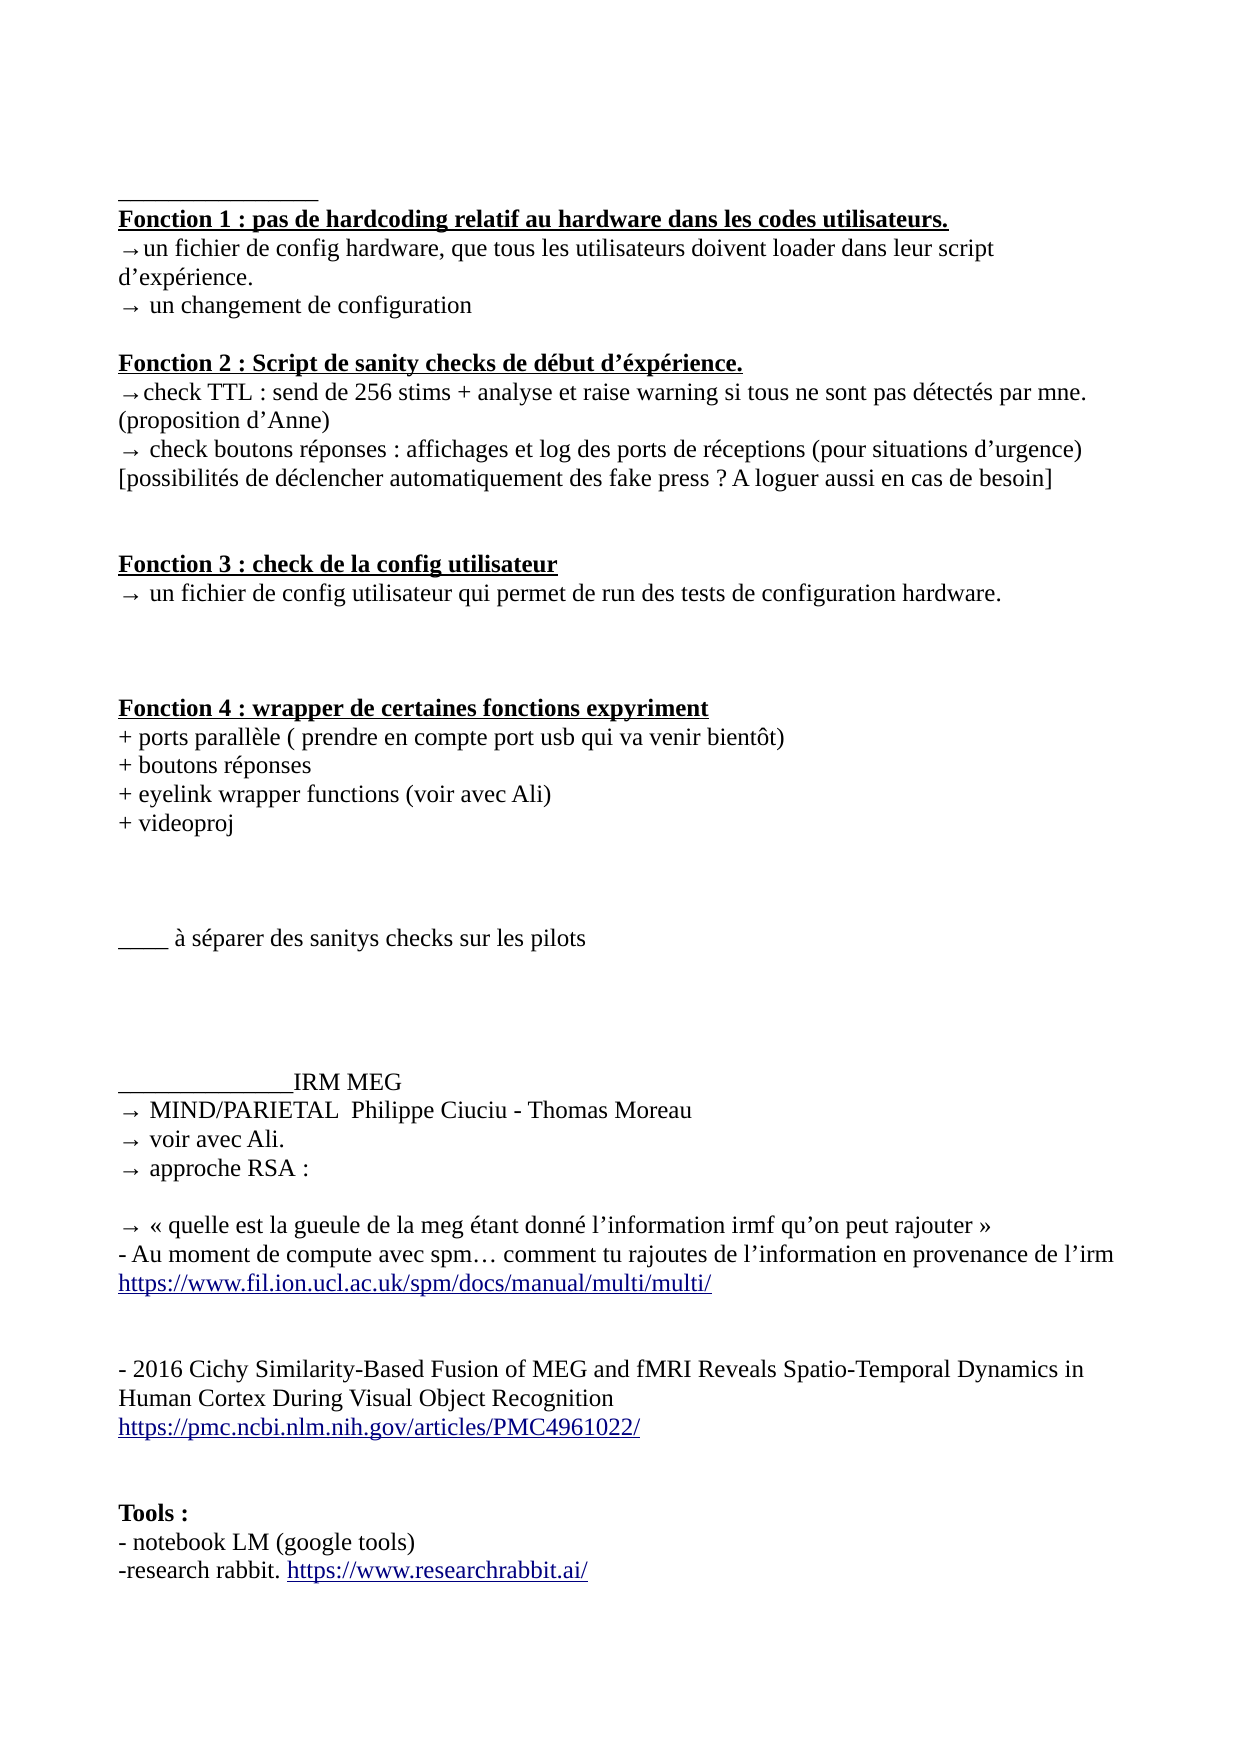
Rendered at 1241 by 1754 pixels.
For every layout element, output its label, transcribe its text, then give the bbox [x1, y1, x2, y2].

text https://pmc.ncbi.nlm.nih.gov/articles/PMC4961022/ [118, 1412, 1122, 1441]
text + ports parallèle ( prendre en compte port usb qui va venir bientôt) [118, 722, 1122, 751]
text Fonction 1 : pas de hardcoding relatif au hardware dans les codes utilisateurs. [118, 204, 1122, 233]
text → « quelle est la gueule de la meg étant donné l’information irmf qu’on peut rajouter » [118, 1211, 1122, 1239]
text →un fichier de config hardware, que tous les utilisateurs doivent loader dans leur script d’expérience. [118, 233, 1122, 291]
text - Au moment de compute avec spm… comment tu rajoutes de l’information en provenance de l’irm [118, 1239, 1122, 1268]
text → check boutons réponses : affichages et log des ports de réceptions (pour situations d’urgence) [possibilités de déclencher automatiquement des fake press ? A loguer aussi en cas de besoin] [118, 434, 1122, 492]
text + boutons réponses [118, 751, 1122, 779]
text -research rabbit. https://www.researchrabbit.ai/ [118, 1556, 1122, 1584]
text https://www.fil.ion.ucl.ac.uk/spm/docs/manual/multi/multi/ [118, 1268, 1122, 1297]
text Fonction 3 : check de la config utilisateur [118, 549, 1122, 578]
text Tools : [118, 1498, 1122, 1527]
text ________________ [118, 176, 1122, 204]
text → voir avec Ali. [118, 1124, 1122, 1153]
text ____ à séparer des sanitys checks sur les pilots [118, 923, 1122, 952]
text ______________IRM MEG [118, 1067, 1122, 1096]
text + videoproj [118, 808, 1122, 837]
text - notebook LM (google tools) [118, 1527, 1122, 1556]
text → un changement de configuration [118, 291, 1122, 319]
text → approche RSA : [118, 1153, 1122, 1182]
text →check TTL : send de 256 stims + analyse et raise warning si tous ne sont pas détectés par mne. (proposition d’Anne) [118, 377, 1122, 434]
text → un fichier de config utilisateur qui permet de run des tests de configuration hardware. [118, 578, 1122, 607]
text Fonction 4 : wrapper de certaines fonctions expyriment [118, 693, 1122, 722]
text → MIND/PARIETAL Philippe Ciuciu - Thomas Moreau [118, 1096, 1122, 1124]
text Fonction 2 : Script de sanity checks de début d’éxpérience. [118, 348, 1122, 377]
text - 2016 Cichy Similarity-Based Fusion of MEG and fMRI Reveals Spatio-Temporal Dynamics in Human Cortex During Visual Object Recognition [118, 1354, 1122, 1412]
text + eyelink wrapper functions (voir avec Ali) [118, 779, 1122, 808]
